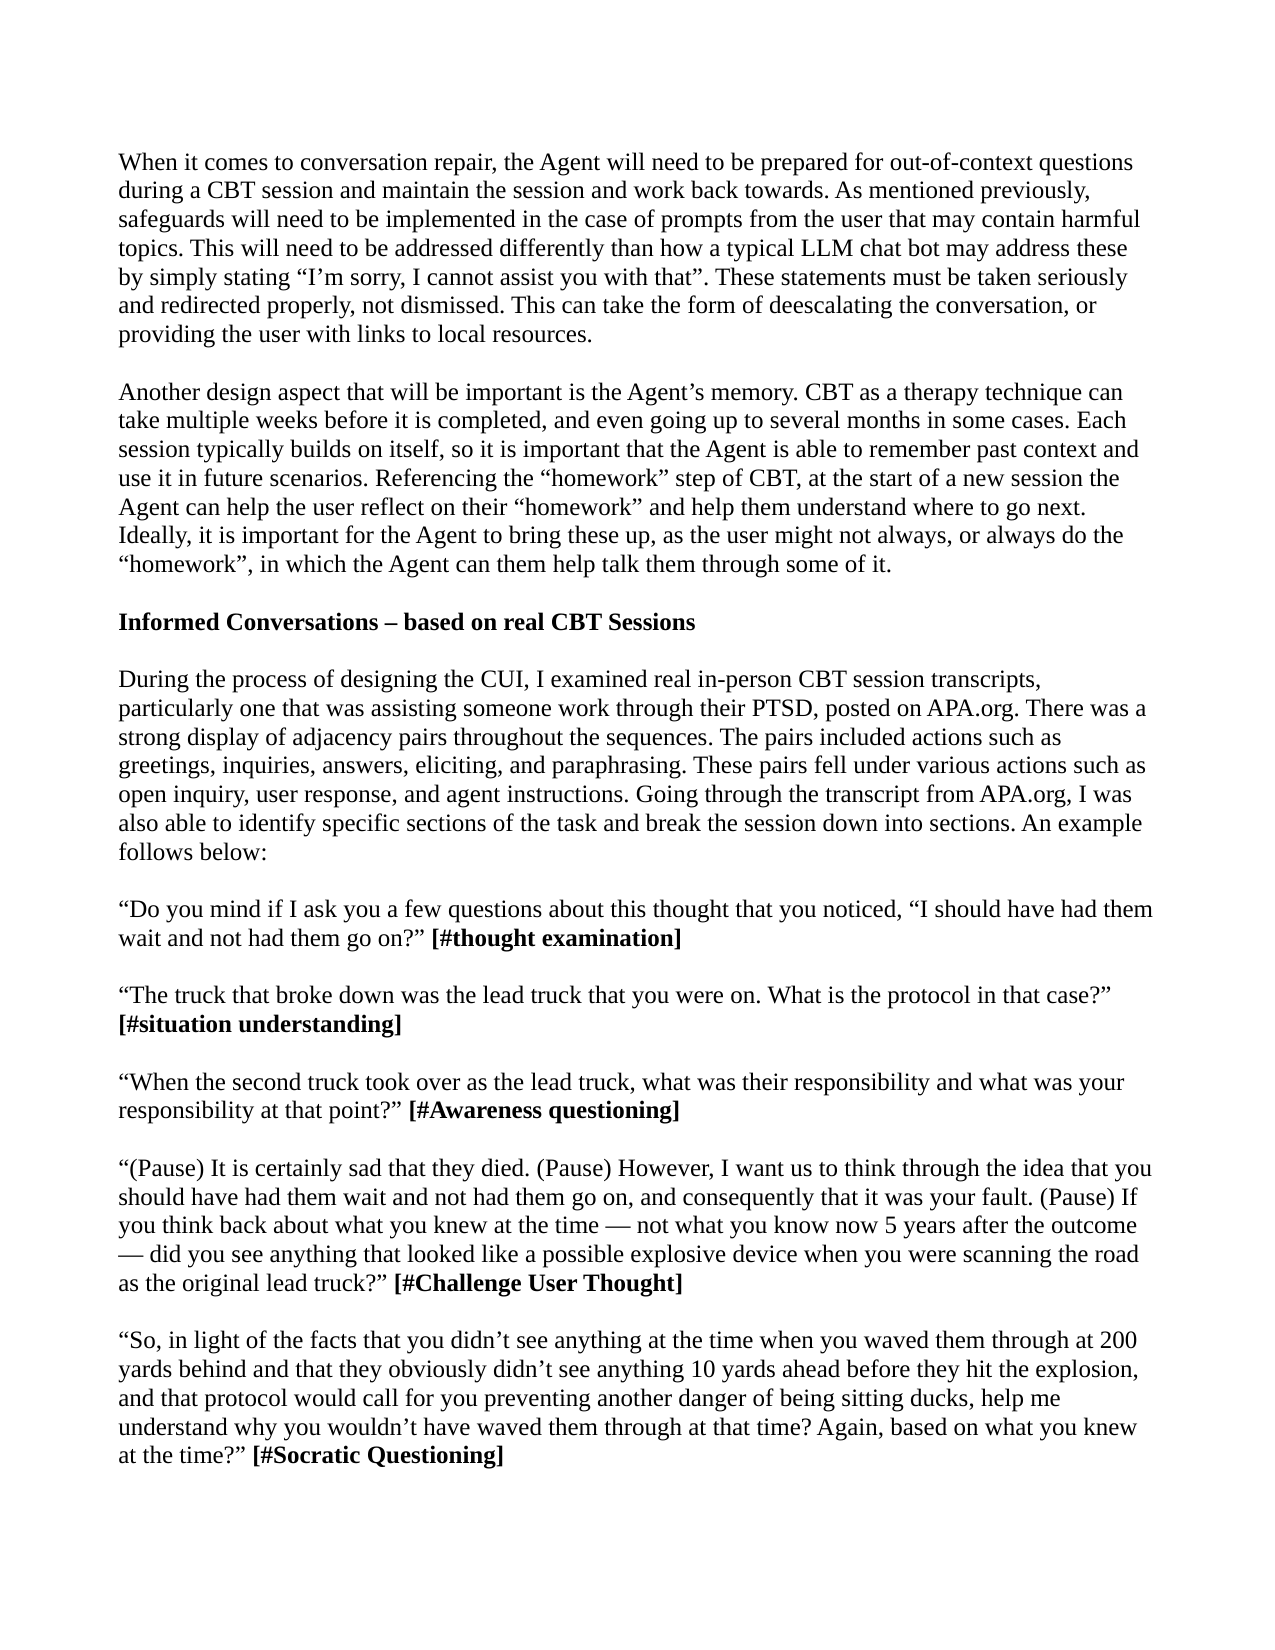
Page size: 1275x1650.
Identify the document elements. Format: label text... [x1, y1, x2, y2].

text When it comes to conversation repair, the Agent will need to be prepared for out-of-context questions during a CBT session and maintain the session and work back towards. As mentioned previously, safeguards will need to be implemented in the case of prompts from the user that may contain harmful topics. This will need to be addressed differently than how a typical LLM chat bot may address these by simply stating “I’m sorry, I cannot assist you with that”. These statements must be taken seriously and redirected properly, not dismissed. This can take the form of deescalating the conversation, or providing the user with links to local resources. [118, 147, 1157, 348]
text “(Pause) It is certainly sad that they died. (Pause) However, I want us to think through the idea that you should have had them wait and not had them go on, and consequently that it was your fault. (Pause) If you think back about what you knew at the time — not what you know now 5 years after the outcome — did you see anything that looked like a possible explosive device when you were scanning the road as the original lead truck?” [#Challenge User Thought] [118, 1153, 1157, 1297]
text “Do you mind if I ask you a few questions about this thought that you noticed, “I should have had them wait and not had them go on?” [#thought examination] [118, 894, 1157, 952]
text “The truck that broke down was the lead truck that you were on. What is the protocol in that case?” [#situation understanding] [118, 981, 1157, 1038]
text “So, in light of the facts that you didn’t see anything at the time when you waved them through at 200 yards behind and that they obviously didn’t see anything 10 yards ahead before they hit the explosion, and that protocol would call for you preventing another danger of being sitting ducks, help me understand why you wouldn’t have waved them through at that time? Again, based on what you knew at the time?” [#Socratic Questioning] [118, 1326, 1157, 1469]
text During the process of designing the CUI, I examined real in-person CBT session transcripts, particularly one that was assisting someone work through their PTSD, posted on APA.org. There was a strong display of adjacency pairs throughout the sequences. The pairs included actions such as greetings, inquiries, answers, eliciting, and paraphrasing. These pairs fell under various actions such as open inquiry, user response, and agent instructions. Going through the transcript from APA.org, I was also able to identify specific sections of the task and break the session down into sections. An example follows below: [118, 664, 1157, 866]
text Another design aspect that will be important is the Agent’s memory. CBT as a therapy technique can take multiple weeks before it is completed, and even going up to several months in some cases. Each session typically builds on itself, so it is important that the Agent is able to remember past context and use it in future scenarios. Referencing the “homework” step of CBT, at the start of a new session the Agent can help the user reflect on their “homework” and help them understand where to go next. Ideally, it is important for the Agent to bring these up, as the user might not always, or always do the “homework”, in which the Agent can them help talk them through some of it. [118, 377, 1157, 578]
text Informed Conversations – based on real CBT Sessions [118, 607, 1157, 636]
text “When the second truck took over as the lead truck, what was their responsibility and what was your responsibility at that point?” [#Awareness questioning] [118, 1067, 1157, 1124]
